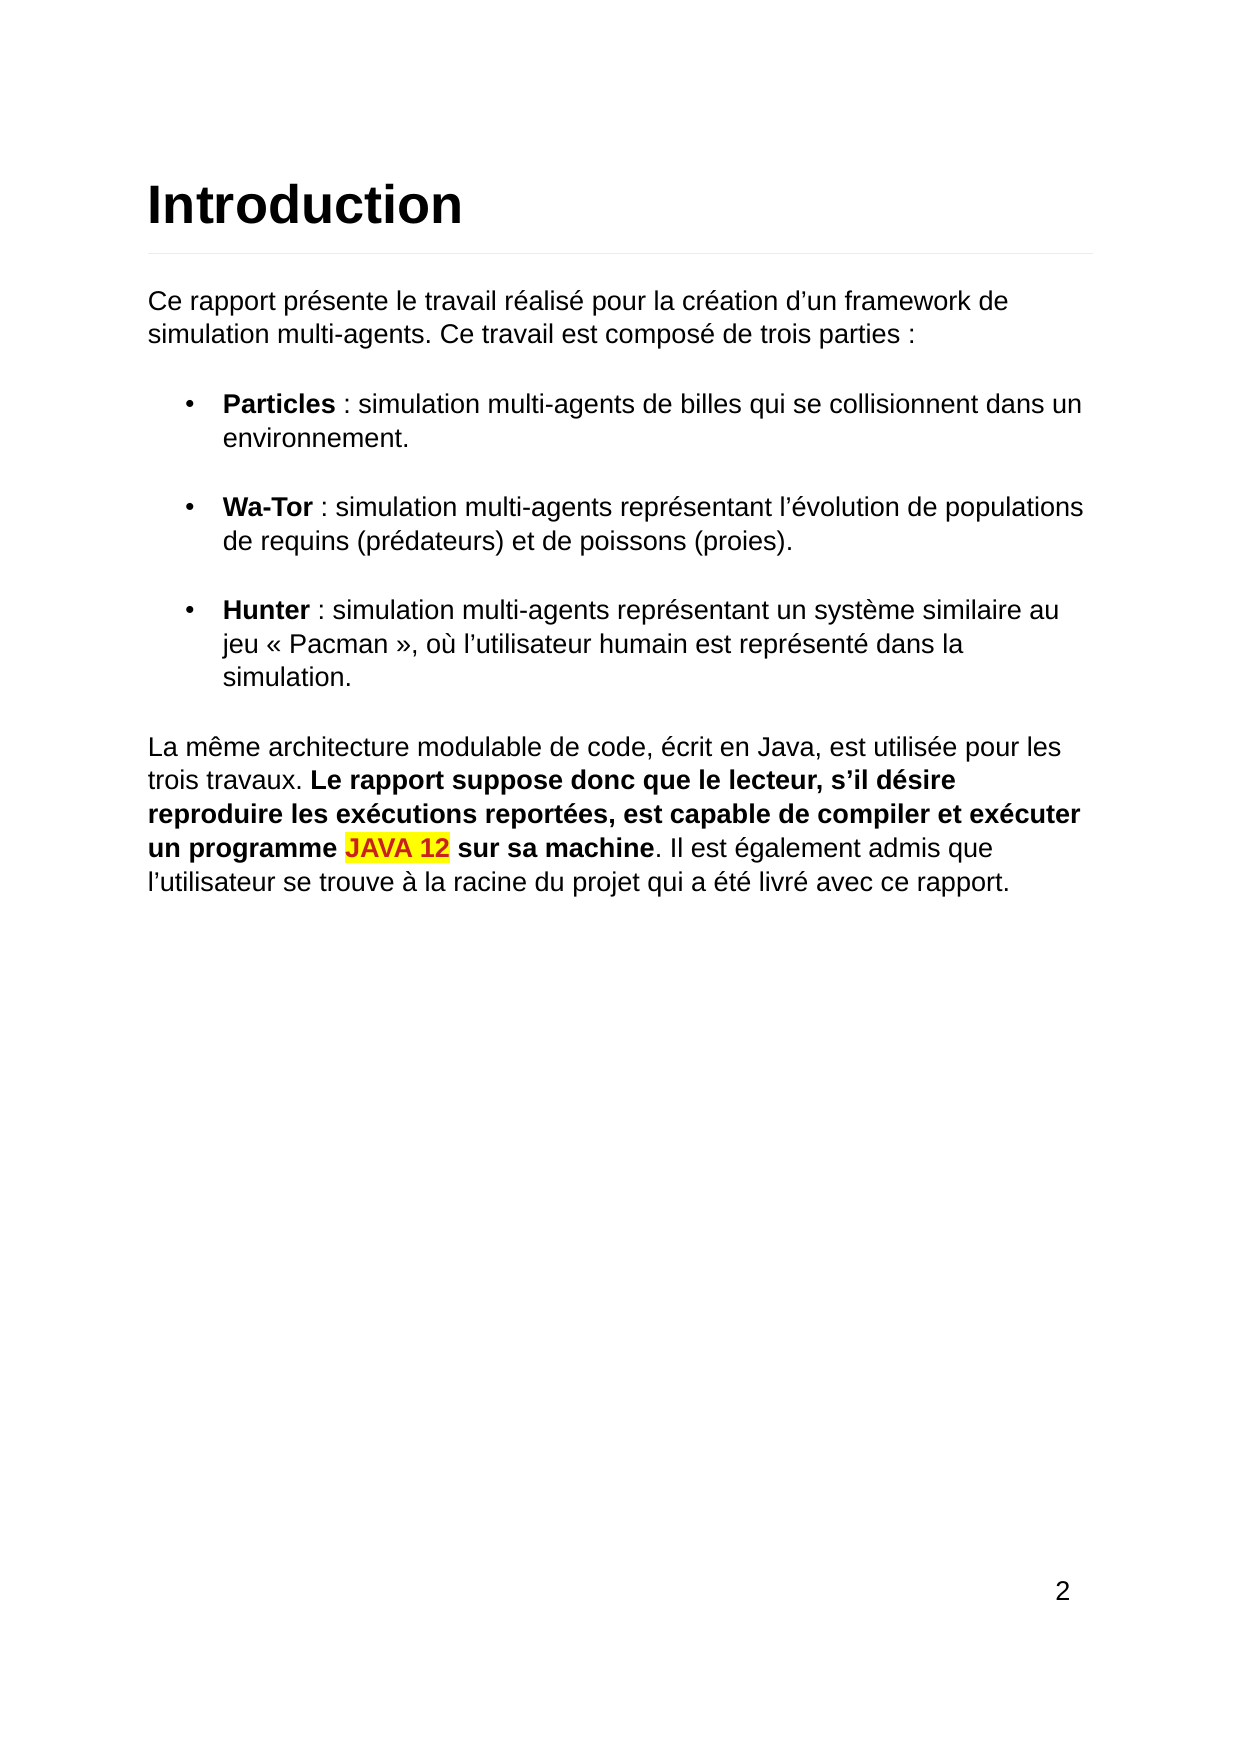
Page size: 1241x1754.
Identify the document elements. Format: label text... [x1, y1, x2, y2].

text La même architecture modulable de code, écrit en Java, est utilisée pour les trois travaux. Le rapport suppose donc que le lecteur, s’il désire reproduire les exécutions reportées, est capable de compiler et exécuter un programme JAVA 12 sur sa machine. Il est également admis que l’utilisateur se trouve à la racine du projet qui a été livré avec ce rapport. [148, 731, 1093, 897]
list Particles : simulation multi-agents de billes qui se collisionnent dans un environnement. [185, 388, 1093, 453]
list Wa-Tor : simulation multi-agents représentant l’évolution de populations de requins (prédateurs) et de poissons (proies). [185, 491, 1093, 556]
list Hunter : simulation multi-agents représentant un système similaire au jeu « Pacman », où l’utilisateur humain est représenté dans la simulation. [185, 594, 1093, 693]
text Ce rapport présente le travail réalisé pour la création d’un framework de simulation multi-agents. Ce travail est composé de trois parties : [148, 285, 1093, 350]
subtitle Introduction [148, 173, 1093, 253]
